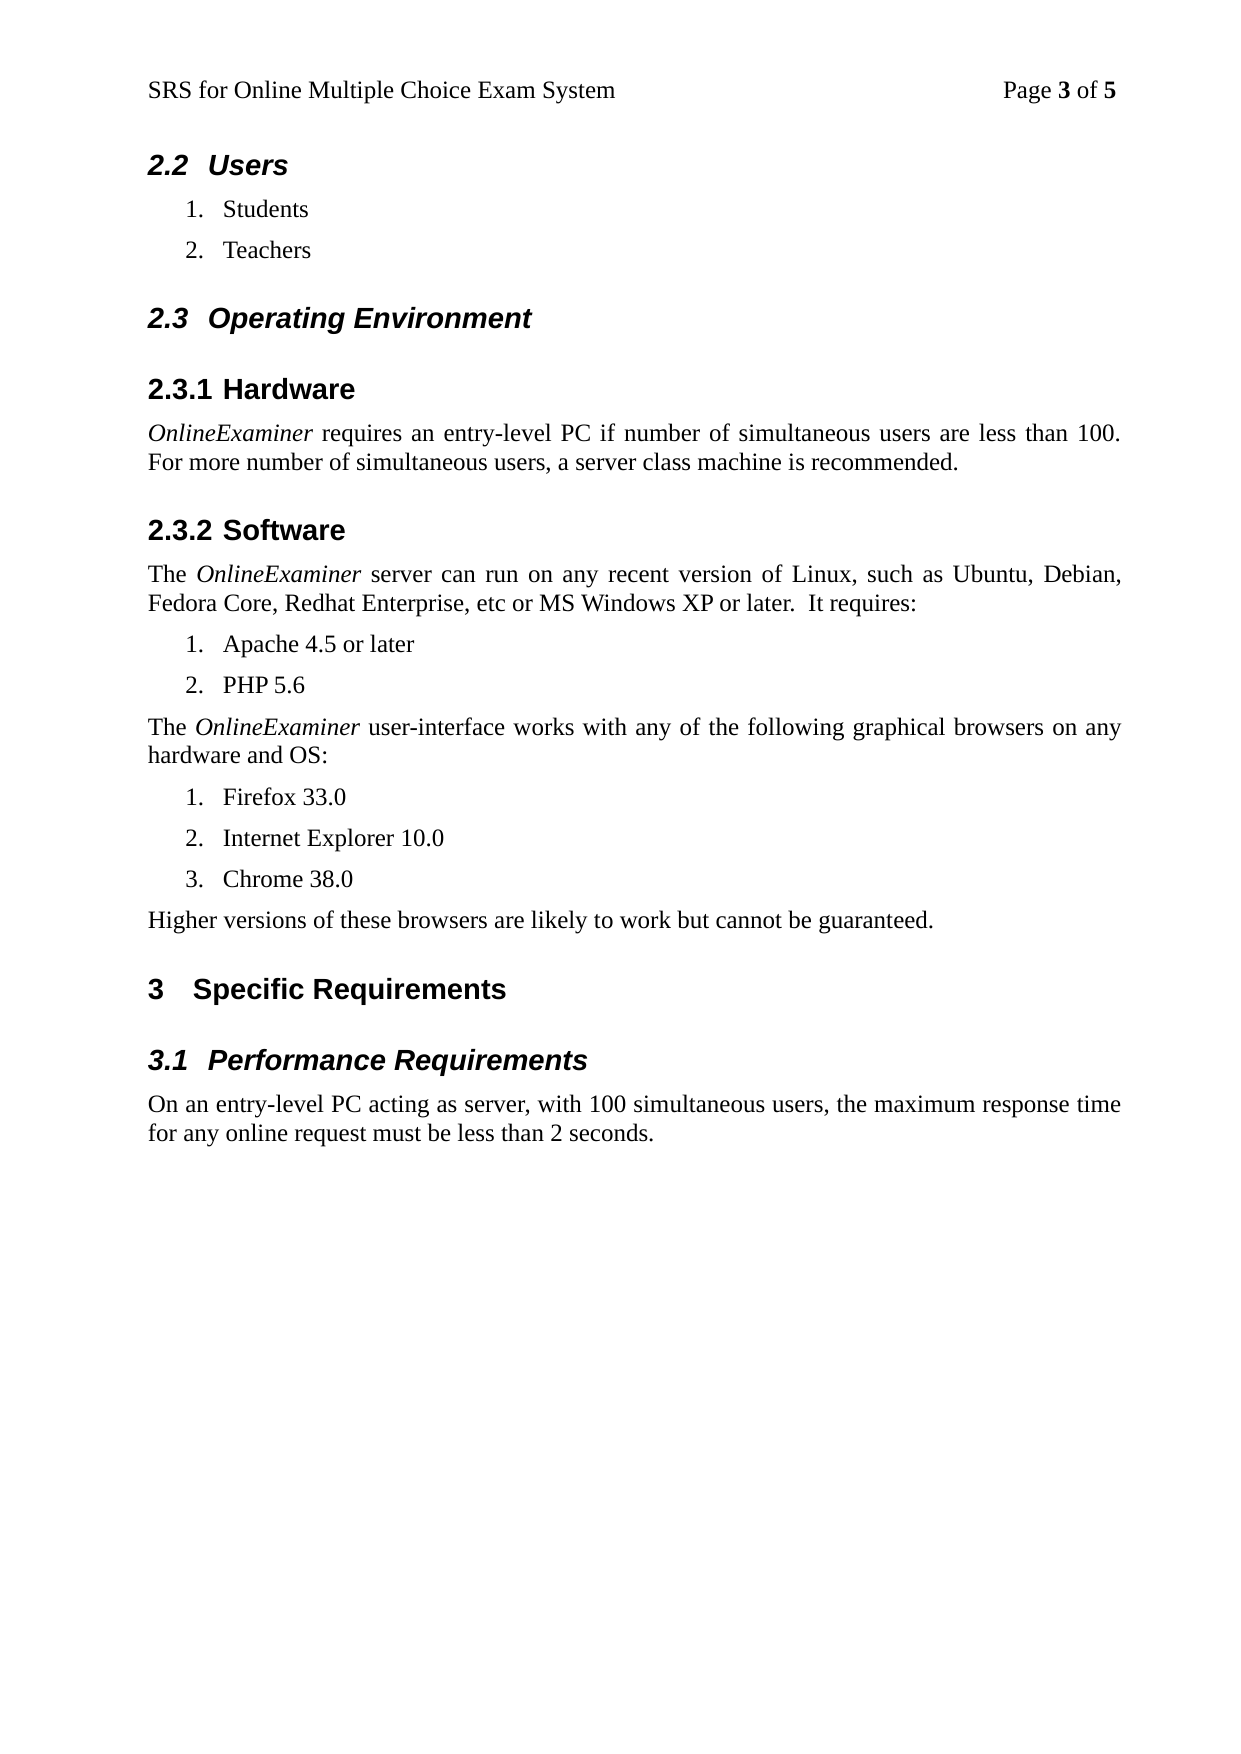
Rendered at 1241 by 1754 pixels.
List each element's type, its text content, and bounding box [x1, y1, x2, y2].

text The OnlineExaminer server can run on any recent version of Linux, such as Ubuntu, Debian, Fedora Core, Redhat Enterprise, etc or MS Windows XP or later. It requires: [148, 559, 1123, 617]
subtitle Specific Requirements [148, 972, 1123, 1005]
list Teachers [185, 235, 1123, 264]
list Students [185, 194, 1123, 222]
list Firefox 33.0 [185, 782, 1123, 811]
list Chrome 38.0 [185, 864, 1123, 893]
text The OnlineExaminer user-interface works with any of the following graphical browsers on any hardware and OS: [148, 712, 1123, 769]
subtitle Users [148, 148, 1123, 181]
subtitle Operating Environment [148, 301, 1123, 335]
list PHP 5.6 [185, 671, 1123, 699]
text On an entry-level PC acting as server, with 100 simultaneous users, the maximum response time for any online request must be less than 2 seconds. [148, 1089, 1123, 1146]
text Higher versions of these browsers are likely to work but cannot be guaranteed. [148, 906, 1123, 934]
list Internet Explorer 10.0 [185, 823, 1123, 852]
list Apache 4.5 or later [185, 629, 1123, 658]
subtitle Software [148, 513, 1123, 547]
text OnlineExaminer requires an entry-level PC if number of simultaneous users are less than 100. For more number of simultaneous users, a server class machine is recommended. [148, 418, 1123, 476]
subtitle Performance Requirements [148, 1043, 1123, 1076]
subtitle Hardware [148, 372, 1123, 406]
